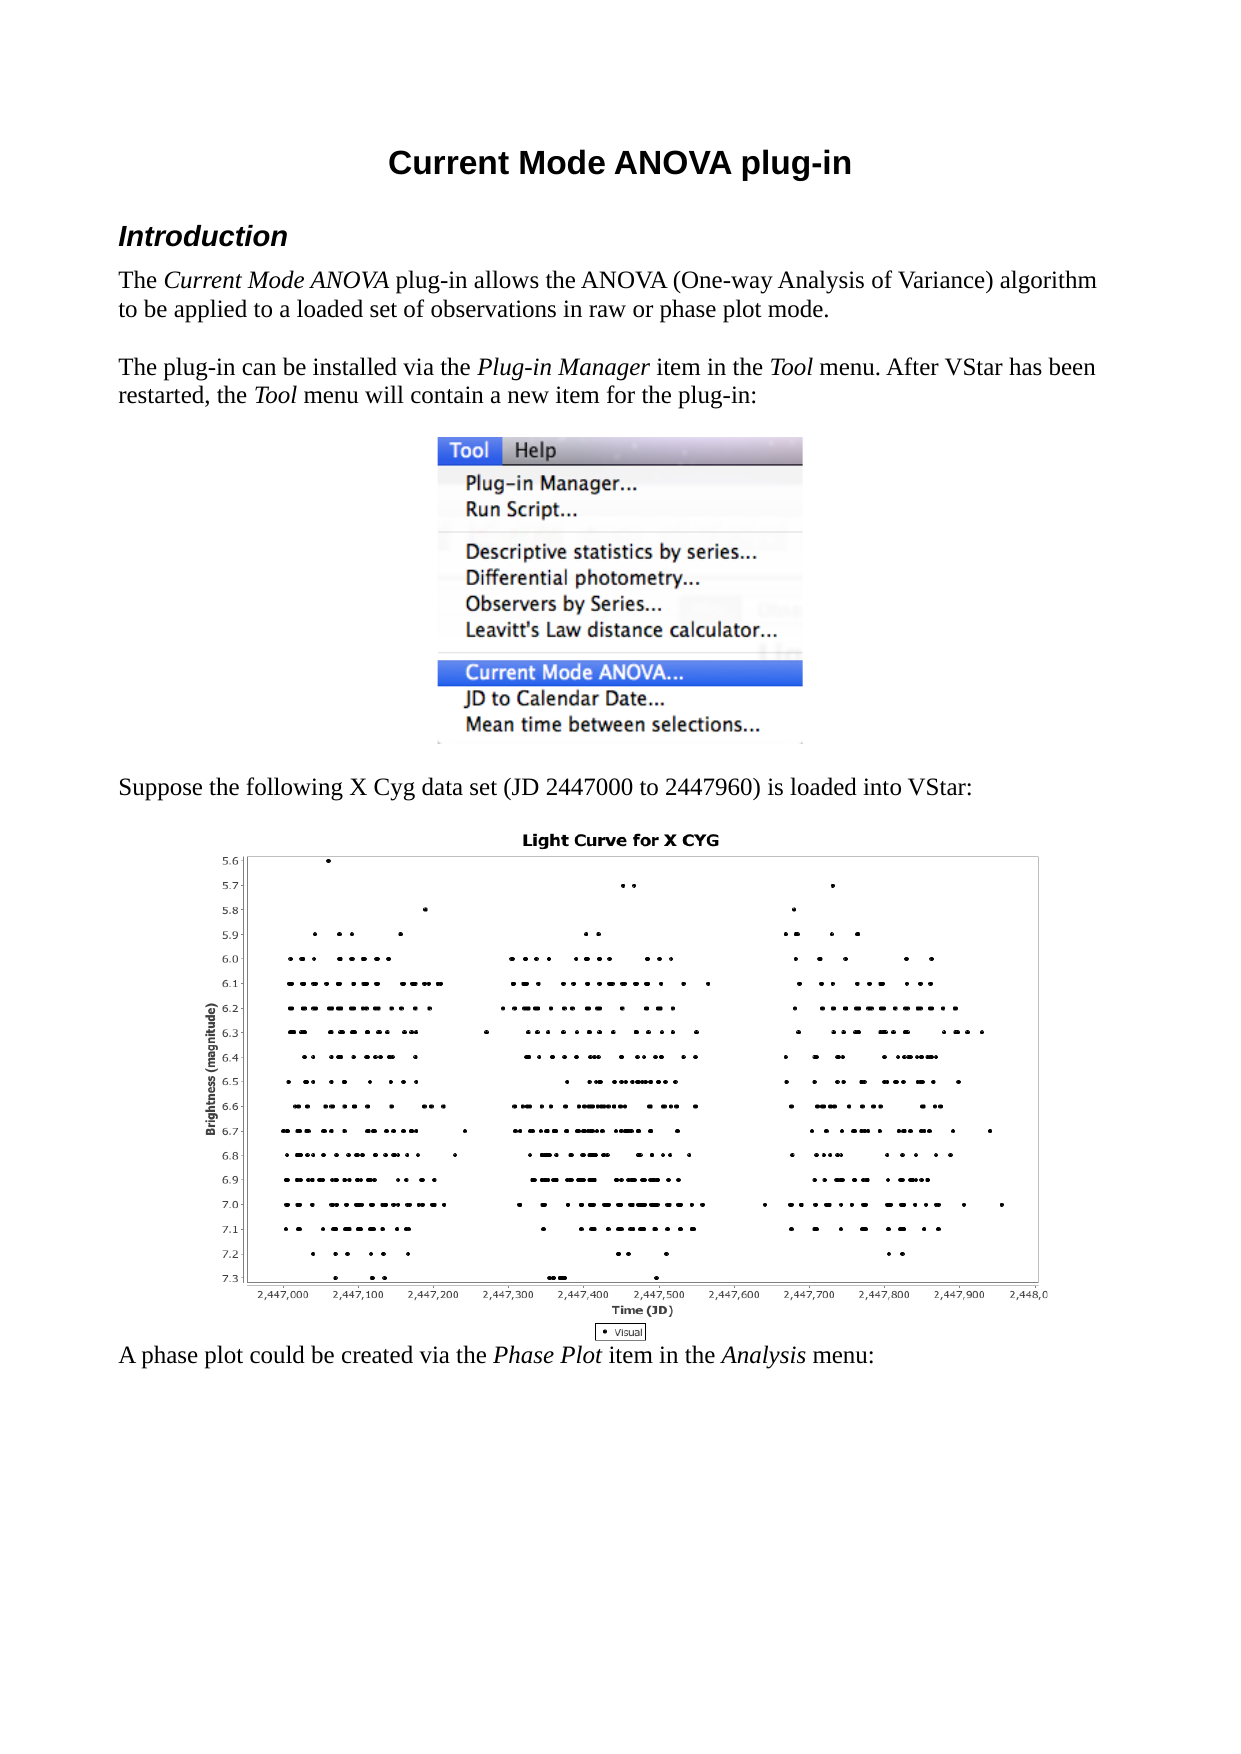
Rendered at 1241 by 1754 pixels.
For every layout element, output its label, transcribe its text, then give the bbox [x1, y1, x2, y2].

subtitle Current Mode ANOVA plug-in [118, 143, 1122, 182]
text The Current Mode ANOVA plug-in allows the ANOVA (One-way Analysis of Variance) algorithm to be applied to a loaded set of observations in raw or phase plot mode. [118, 265, 1122, 323]
text Suppose the following X Cyg data set (JD 2447000 to 2447960) is loaded into VStar: [118, 772, 1122, 801]
text The plug-in can be installed via the Plug-in Manager item in the Tool menu. After VStar has been restarted, the Tool menu will contain a new item for the plug-in: [118, 352, 1122, 409]
picture [192, 829, 1048, 1341]
text A phase plot could be created via the Phase Plot item in the Analysis menu: [118, 1207, 1122, 1369]
picture [437, 437, 803, 744]
subtitle Introduction [118, 219, 1122, 253]
